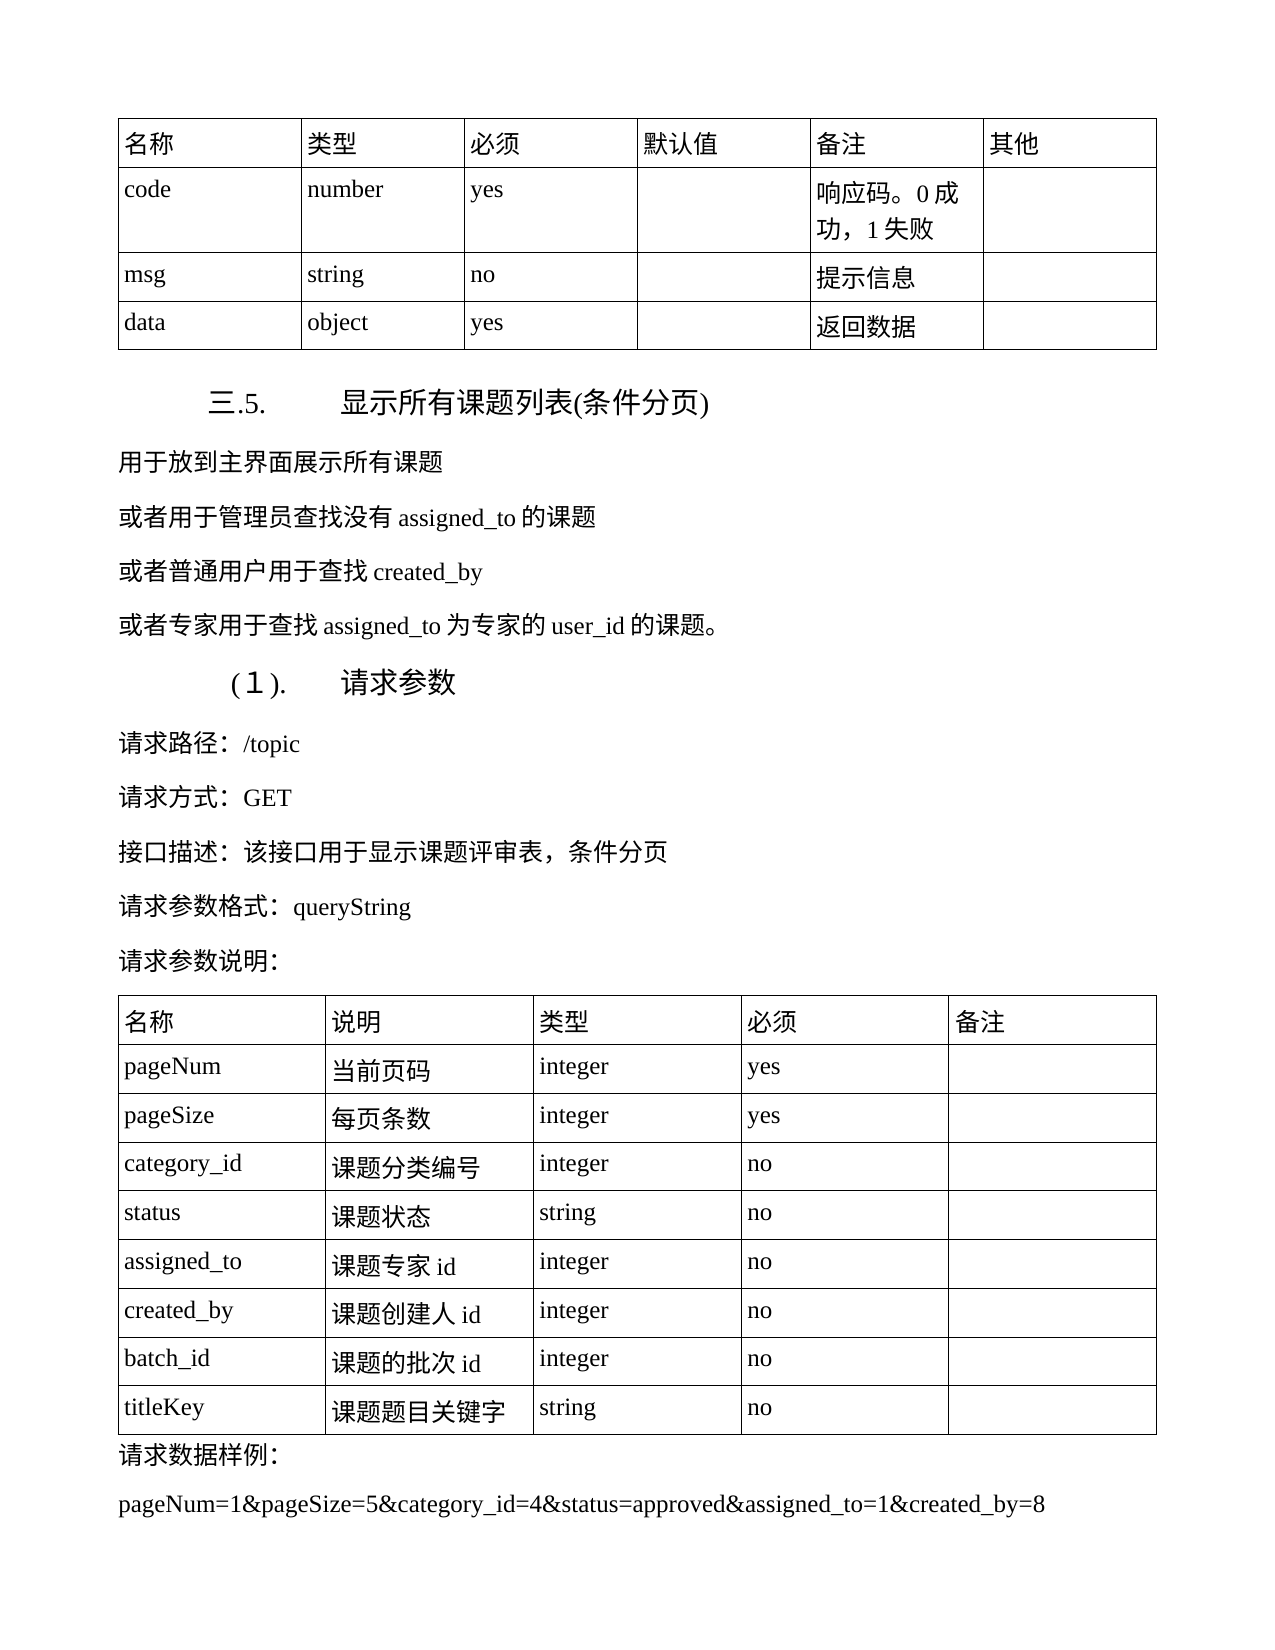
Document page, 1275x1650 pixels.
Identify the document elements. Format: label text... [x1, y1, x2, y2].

table_header 默认值 [638, 119, 810, 167]
table_cell yes [465, 168, 637, 252]
text 请求方式：GET [118, 778, 1157, 814]
table_cell integer [534, 1045, 741, 1093]
text 或者专家用于查找assigned_to为专家的user_id的课题。 [118, 606, 1157, 642]
table_header 名称 [119, 119, 301, 167]
table_cell no [742, 1338, 948, 1385]
table_header 名称 [119, 996, 325, 1044]
text 请求路径：/topic [118, 723, 1157, 760]
table_header 说明 [326, 996, 533, 1044]
table_cell string [534, 1191, 741, 1239]
table_cell integer [534, 1143, 741, 1190]
table_cell [984, 253, 1156, 301]
table_cell pageNum [119, 1045, 325, 1093]
table_cell [949, 1240, 1156, 1288]
table_cell no [742, 1386, 948, 1434]
table_cell [949, 1045, 1156, 1093]
table_cell 课题创建人id [326, 1289, 533, 1337]
table_cell [949, 1338, 1156, 1385]
table_cell yes [742, 1094, 948, 1142]
table_cell [984, 302, 1156, 349]
table_cell no [742, 1289, 948, 1337]
table_cell 提示信息 [811, 253, 983, 301]
table_cell 响应码。0成功，1失败 [811, 168, 983, 252]
table_cell object [302, 302, 464, 349]
table_cell status [119, 1191, 325, 1239]
table_header 备注 [949, 996, 1156, 1044]
table_cell [949, 1386, 1156, 1434]
table_cell msg [119, 253, 301, 301]
subtitle 请求参数 [231, 660, 1157, 702]
table_cell string [302, 253, 464, 301]
table_cell no [742, 1191, 948, 1239]
table_cell string [534, 1386, 741, 1434]
table_cell number [302, 168, 464, 252]
table_cell [949, 1289, 1156, 1337]
table_cell 课题的批次id [326, 1338, 533, 1385]
table_cell 当前页码 [326, 1045, 533, 1093]
table_cell pageSize [119, 1094, 325, 1142]
table_header 其他 [984, 119, 1156, 167]
table_cell [638, 253, 810, 301]
table_cell no [465, 253, 637, 301]
table_cell created_by [119, 1289, 325, 1337]
table_cell [638, 168, 810, 252]
table_cell code [119, 168, 301, 252]
table_cell 返回数据 [811, 302, 983, 349]
table_cell titleKey [119, 1386, 325, 1434]
table_cell integer [534, 1338, 741, 1385]
table_cell integer [534, 1240, 741, 1288]
table_cell assigned_to [119, 1240, 325, 1288]
table_cell [949, 1191, 1156, 1239]
table_header 必须 [742, 996, 948, 1044]
text pageNum=1&pageSize=5&category_id=4&status=approved&assigned_to=1&created_by=8 [118, 1489, 1157, 1518]
table_cell no [742, 1240, 948, 1288]
table_cell 课题题目关键字 [326, 1386, 533, 1434]
text 用于放到主界面展示所有课题 [118, 443, 1157, 479]
table_cell 课题分类编号 [326, 1143, 533, 1190]
table_cell integer [534, 1094, 741, 1142]
text 或者用于管理员查找没有assigned_to的课题 [118, 497, 1157, 533]
table_cell batch_id [119, 1338, 325, 1385]
text 请求数据样例： [118, 1435, 1157, 1471]
table_cell yes [742, 1045, 948, 1093]
table_cell 课题状态 [326, 1191, 533, 1239]
text 请求参数说明： [118, 941, 1157, 977]
text 接口描述：该接口用于显示课题评审表，条件分页 [118, 832, 1157, 868]
table_cell no [742, 1143, 948, 1190]
table_cell yes [465, 302, 637, 349]
table_header 必须 [465, 119, 637, 167]
table_header 备注 [811, 119, 983, 167]
table_cell [949, 1094, 1156, 1142]
text 或者普通用户用于查找created_by [118, 551, 1157, 588]
table_header 类型 [534, 996, 741, 1044]
table_cell [949, 1143, 1156, 1190]
table_cell category_id [119, 1143, 325, 1190]
table_cell [984, 168, 1156, 252]
table_cell integer [534, 1289, 741, 1337]
table_cell 每页条数 [326, 1094, 533, 1142]
table_cell data [119, 302, 301, 349]
subtitle 显示所有课题列表(条件分页) [193, 379, 1157, 421]
table_cell [638, 302, 810, 349]
table_header 类型 [302, 119, 464, 167]
text 请求参数格式：queryString [118, 887, 1157, 923]
table_cell 课题专家id [326, 1240, 533, 1288]
